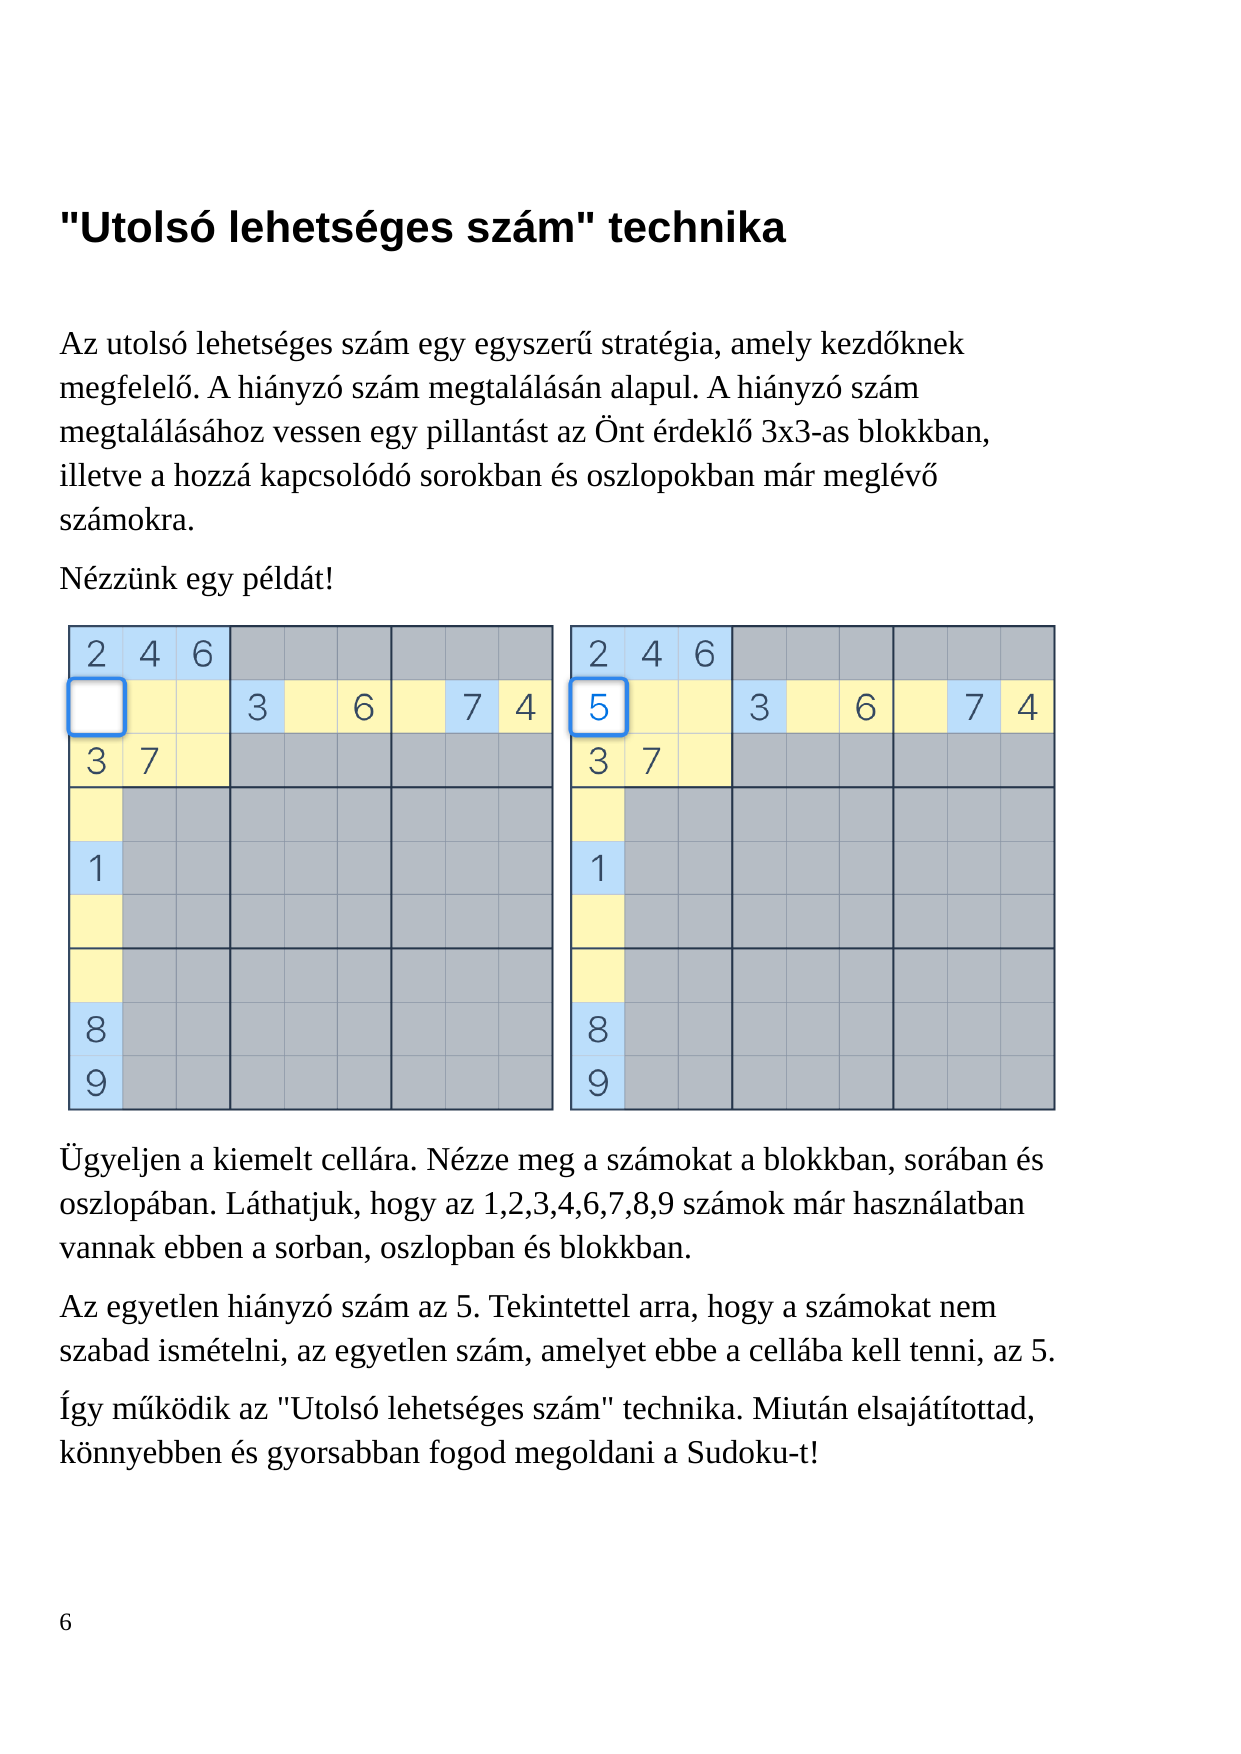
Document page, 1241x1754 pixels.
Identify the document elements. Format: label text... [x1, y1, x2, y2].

picture [59, 616, 1063, 1119]
text Így működik az "Utolsó lehetséges szám" technika. Miután elsajátítottad, könnyebben és gyorsabban fogod megoldani a Sudoku-t! [59, 1388, 1063, 1471]
text Az egyetlen hiányzó szám az 5. Tekintettel arra, hogy a számokat nem szabad ismételni, az egyetlen szám, amelyet ebbe a cellába kell tenni, az 5. [59, 1286, 1063, 1368]
text Az utolsó lehetséges szám egy egyszerű stratégia, amely kezdőknek megfelelő. A hiányzó szám megtalálásán alapul. A hiányzó szám megtalálásához vessen egy pillantást az Önt érdeklő 3x3-as blokkban, illetve a hozzá kapcsolódó sorokban és oszlopokban már meglévő számokra. [59, 323, 1063, 538]
text Ügyeljen a kiemelt cellára. Nézze meg a számokat a blokkban, sorában és oszlopában. Láthatjuk, hogy az 1,2,3,4,6,7,8,9 számok már használatban vannak ebben a sorban, oszlopban és blokkban. [59, 1139, 1063, 1266]
text Nézzünk egy példát! [59, 558, 1063, 596]
subtitle "Utolsó lehetséges szám" technika [59, 202, 1063, 252]
